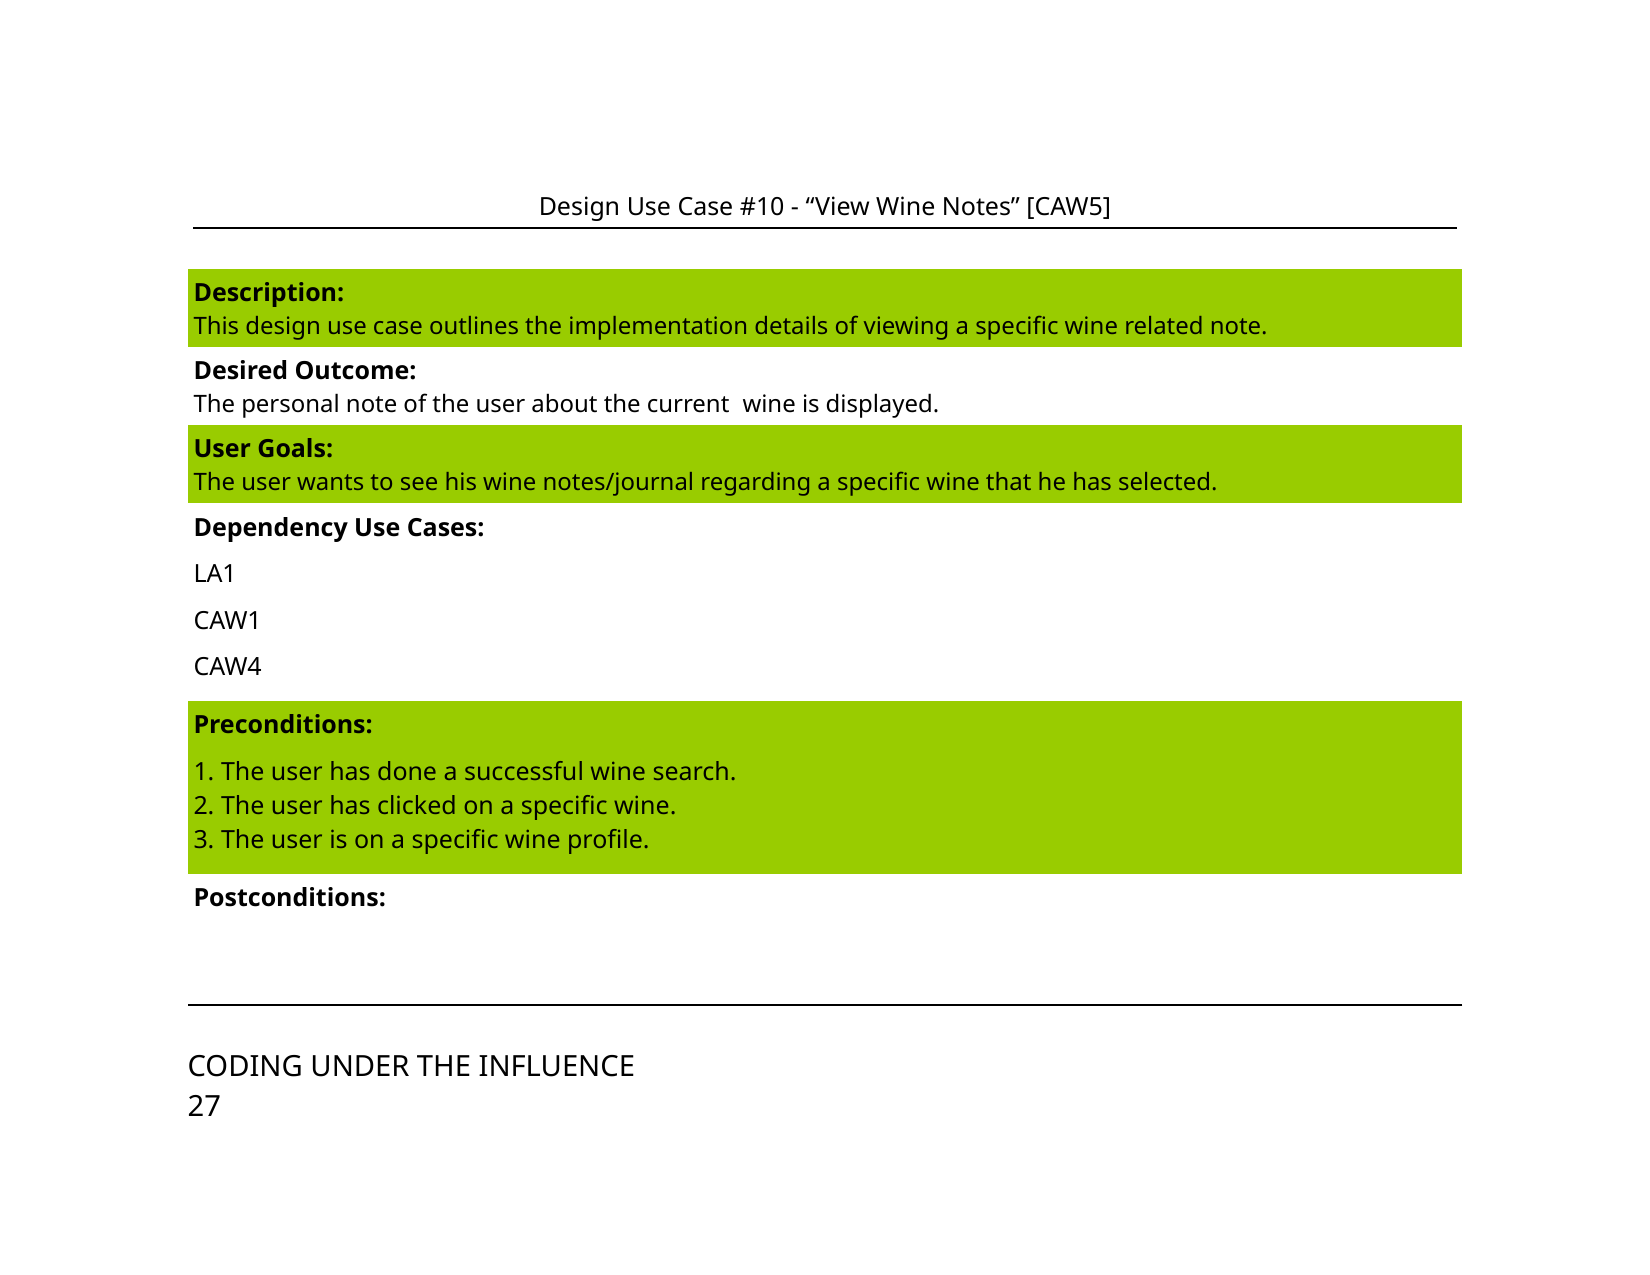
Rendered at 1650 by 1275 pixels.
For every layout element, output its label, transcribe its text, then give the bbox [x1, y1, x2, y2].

table_cell Description: This design use case outlines the implementation details of viewing a specific wine related note. [188, 269, 1462, 347]
table_cell Postconditions: [188, 874, 1462, 919]
table_cell Desired Outcome: The personal note of the user about the current wine is displayed. [188, 347, 1462, 425]
table_cell User Goals: The user wants to see his wine notes/journal regarding a specific wine that he has selected. [188, 425, 1462, 503]
table_cell Preconditions: 1. The user has done a successful wine search. 2. The user has clicked on a specific wine. 3. The user is on a specific wine profile. [188, 701, 1462, 874]
table_header Design Use Case #10 - “View Wine Notes” [CAW5] [188, 179, 1462, 269]
table_cell Dependency Use Cases: LA1 CAW1 CAW4 [188, 504, 1462, 701]
